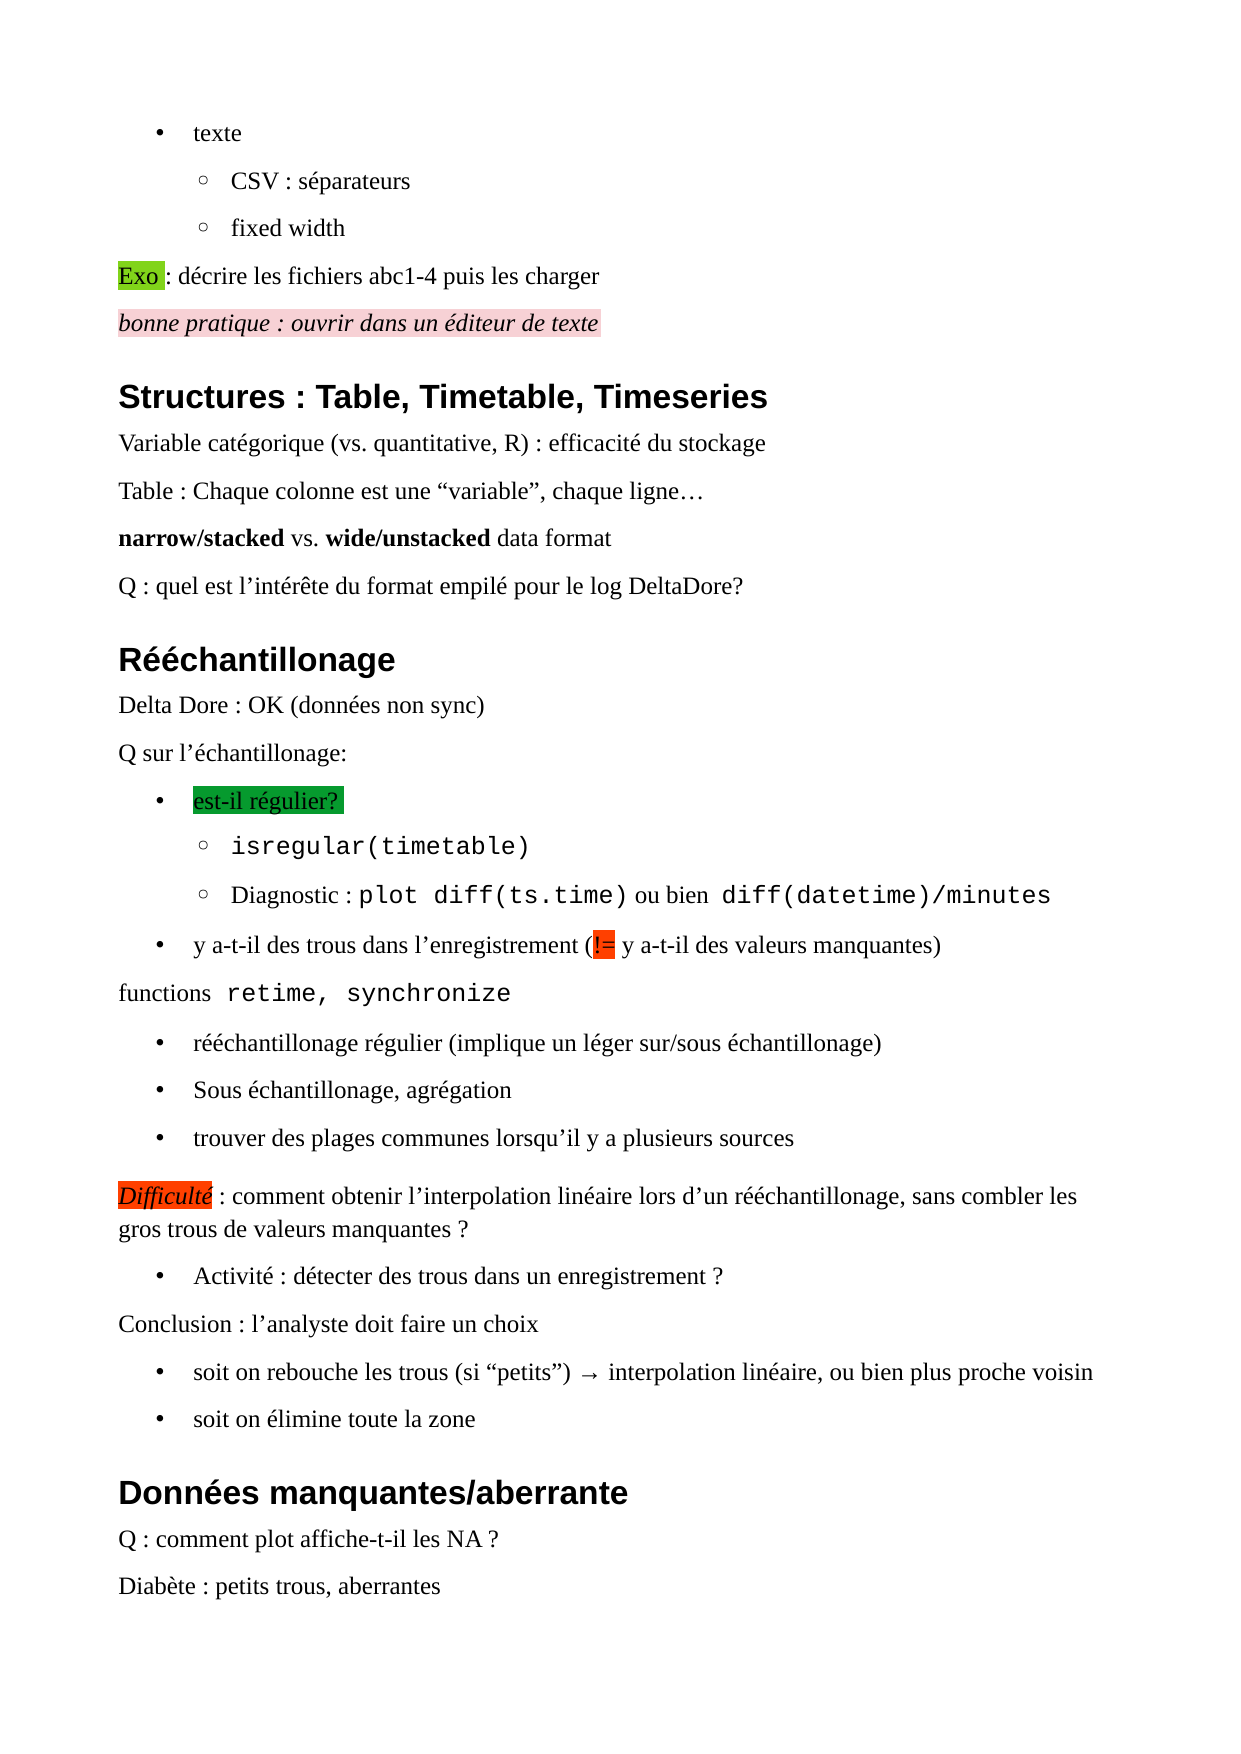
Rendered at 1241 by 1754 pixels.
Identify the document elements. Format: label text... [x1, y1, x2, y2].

subtitle Données manquantes/aberrante [118, 1473, 1122, 1511]
text functions retime, synchronize [118, 978, 1122, 1009]
text Delta Dore : OK (données non sync) [118, 691, 1122, 719]
list Diagnostic : plot diff(ts.time) ou bien diff(datetime)/minutes [193, 880, 1122, 911]
list isregular(timetable) [193, 833, 1122, 862]
subtitle Rééchantillonage [118, 639, 1122, 678]
text Diabète : petits trous, aberrantes [118, 1571, 1122, 1600]
text Q : quel est l’intérête du format empilé pour le log DeltaDore? [118, 571, 1122, 600]
list y a-t-il des trous dans l’enregistrement (!= y a-t-il des valeurs manquantes) [156, 930, 1122, 959]
text Exo : décrire les fichiers abc1-4 puis les charger [118, 261, 1122, 290]
text narrow/stacked vs. wide/unstacked data format [118, 523, 1122, 552]
subtitle Structures : Table, Timetable, Timeseries [118, 377, 1122, 416]
text Table : Chaque colonne est une “variable”, chaque ligne… [118, 476, 1122, 504]
list fixed width [193, 213, 1122, 242]
text Difficulté : comment obtenir l’interpolation linéaire lors d’un rééchantillonage, sans combler les gros trous de valeurs manquantes ? [118, 1181, 1122, 1242]
list trouver des plages communes lorsqu’il y a plusieurs sources [156, 1123, 1122, 1152]
list CSV : séparateurs [193, 166, 1122, 194]
text bonne pratique : ouvrir dans un éditeur de texte [118, 308, 1122, 337]
list est-il régulier? [156, 786, 1122, 814]
text Q : comment plot affiche-t-il les NA ? [118, 1524, 1122, 1552]
list Activité : détecter des trous dans un enregistrement ? [156, 1261, 1122, 1290]
list Sous échantillonage, agrégation [156, 1076, 1122, 1104]
list rééchantillonage régulier (implique un léger sur/sous échantillonage) [156, 1028, 1122, 1057]
list soit on élimine toute la zone [156, 1404, 1122, 1433]
list soit on rebouche les trous (si “petits”) → interpolation linéaire, ou bien plus proche voisin [156, 1357, 1122, 1385]
text Conclusion : l’analyste doit faire un choix [118, 1309, 1122, 1338]
list texte [156, 118, 1122, 147]
text Q sur l’échantillonage: [118, 738, 1122, 767]
text Variable catégorique (vs. quantitative, R) : efficacité du stockage [118, 428, 1122, 457]
